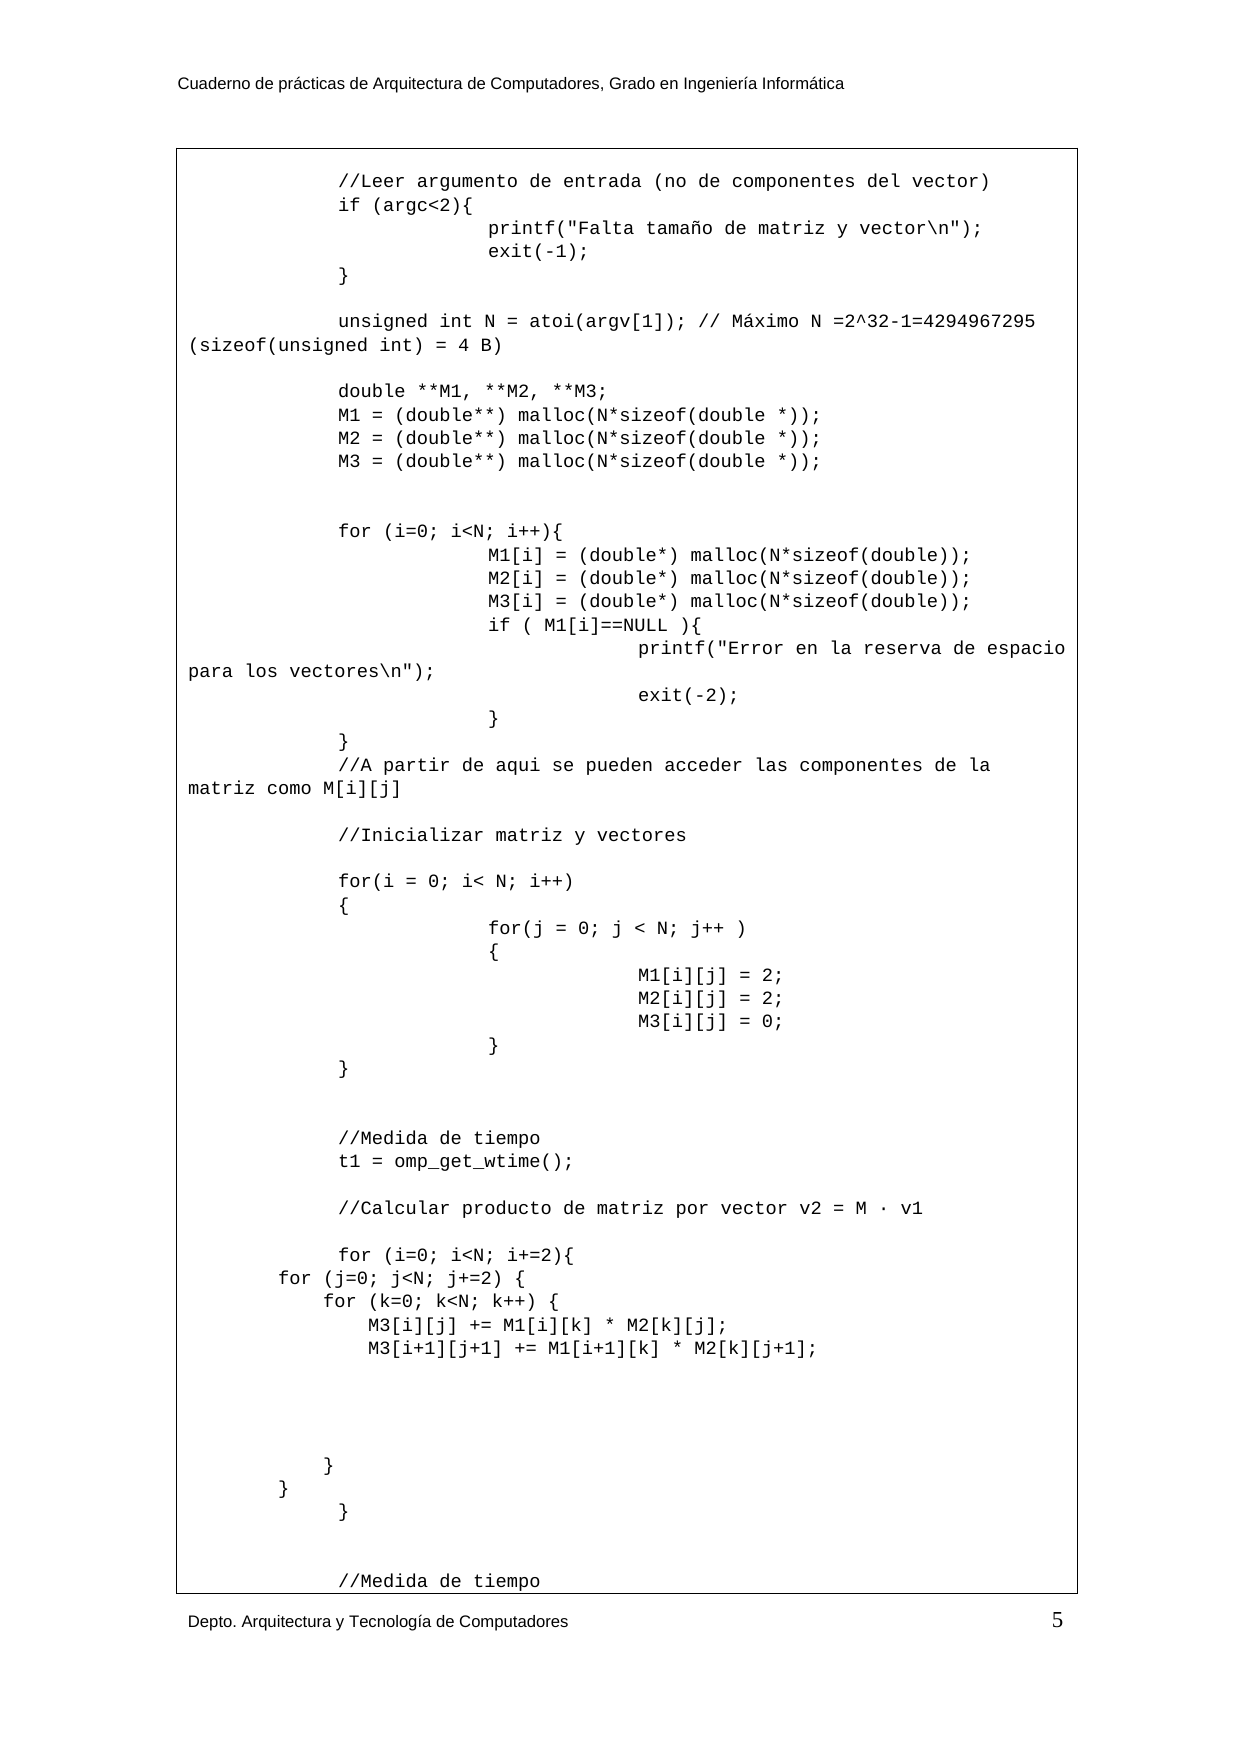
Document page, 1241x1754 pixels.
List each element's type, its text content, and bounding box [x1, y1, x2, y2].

table_header //Leer argumento de entrada (no de componentes del vector) if (argc<2){ printf("Falta tamaño de matriz y vector\n"); exit(-1); } unsigned int N = atoi(argv[1]); // Máximo N =2^32-1=4294967295 (sizeof(unsigned int) = 4 B) double **M1, **M2, **M3; M1 = (double**) malloc(N*sizeof(double *)); M2 = (double**) malloc(N*sizeof(double *)); M3 = (double**) malloc(N*sizeof(double *)); for (i=0; i<N; i++){ M1[i] = (double*) malloc(N*sizeof(double)); M2[i] = (double*) malloc(N*sizeof(double)); M3[i] = (double*) malloc(N*sizeof(double)); if ( M1[i]==NULL ){ printf("Error en la reserva de espacio para los vectores\n"); exit(-2); } } //A partir de aqui se pueden acceder las componentes de la matriz como M[i][j] //Inicializar matriz y vectores for(i = 0; i< N; i++) { for(j = 0; j < N; j++ ) { M1[i][j] = 2; M2[i][j] = 2; M3[i][j] = 0; } } //Medida de tiempo t1 = omp_get_wtime(); //Calcular producto de matriz por vector v2 = M · v1 for (i=0; i<N; i+=2){ for (j=0; j<N; j+=2) { for (k=0; k<N; k++) { M3[i][j] += M1[i][k] * M2[k][j]; M3[i+1][j+1] += M1[i+1][k] * M2[k][j+1]; } } } //Medida de tiempo [177, 149, 1077, 1593]
